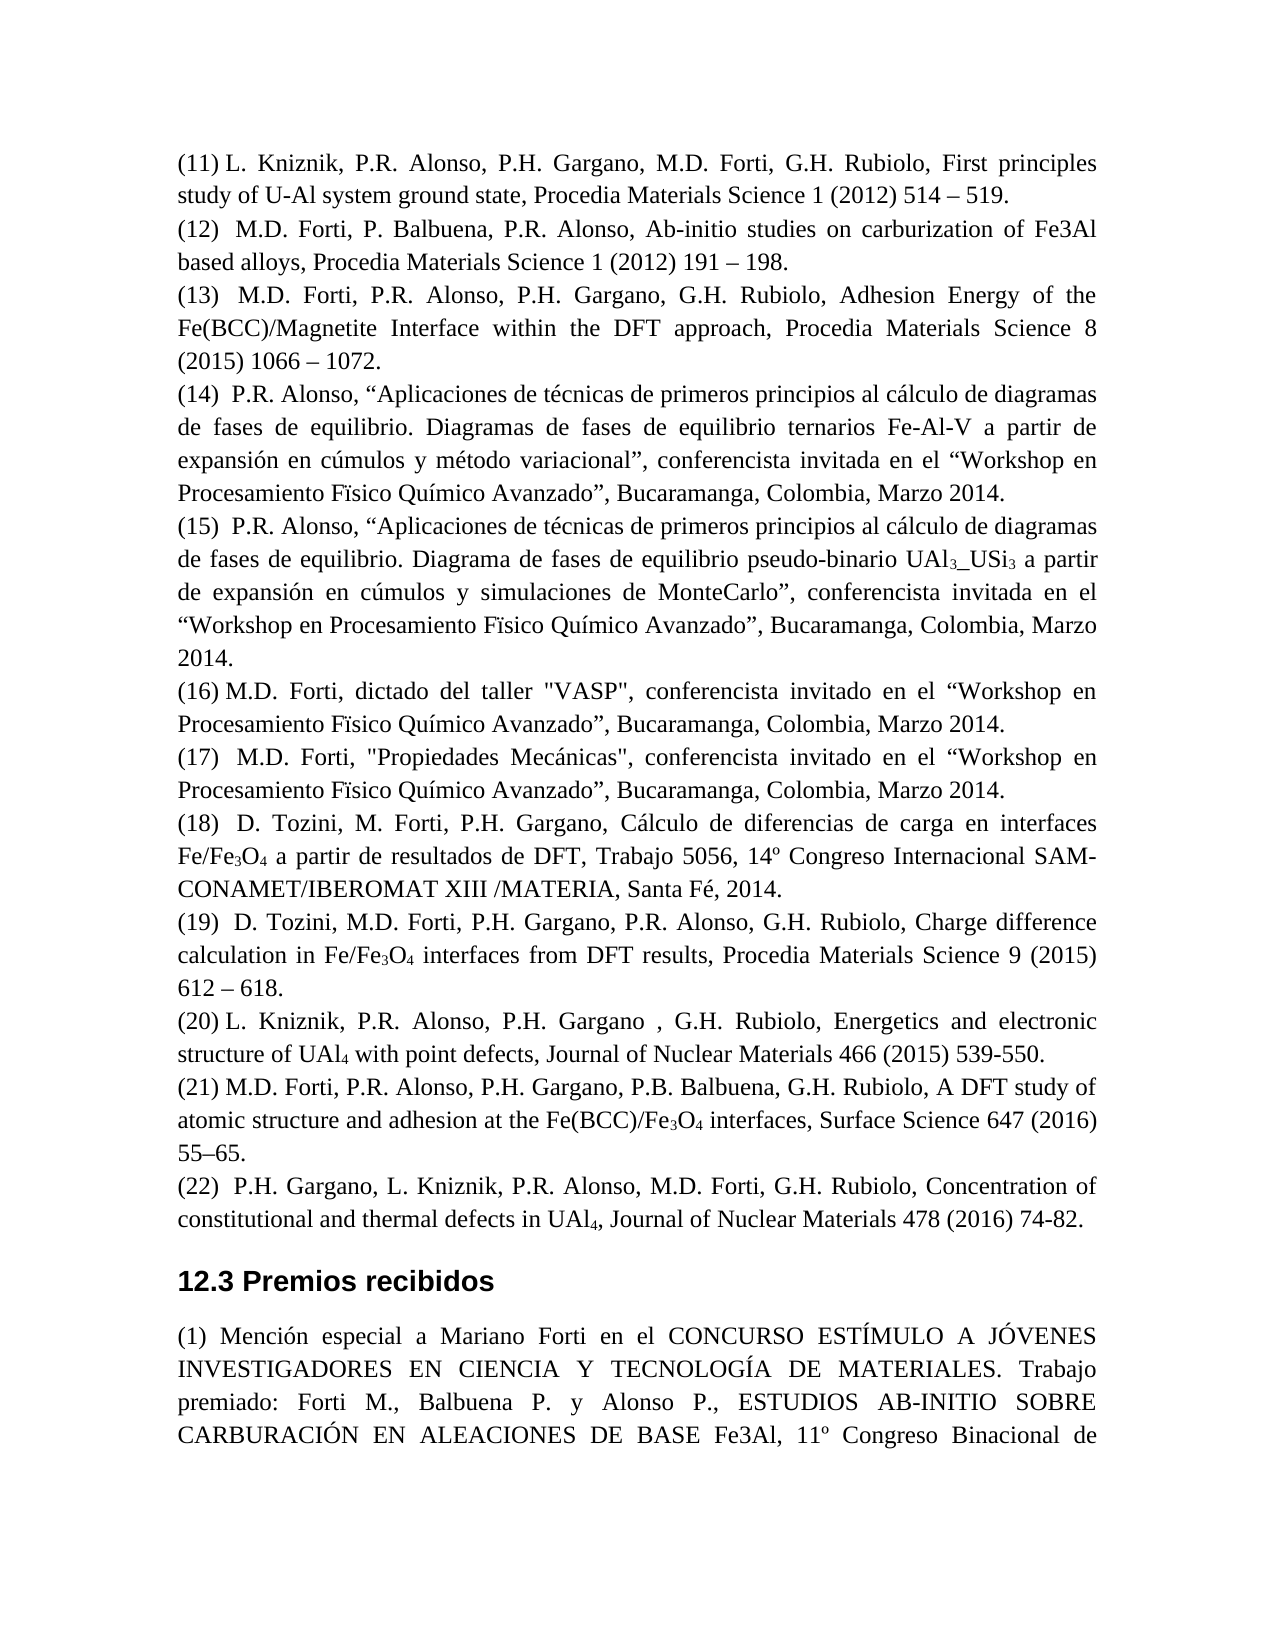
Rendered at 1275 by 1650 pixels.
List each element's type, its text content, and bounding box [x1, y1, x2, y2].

list Mención especial a Mariano Forti en el CONCURSO ESTÍMULO A JÓVENES INVESTIGADORES EN CIENCIA Y TECNOLOGÍA DE MATERIALES. Trabajo premiado: Forti M., Balbuena P. y Alonso P., ESTUDIOS AB-INITIO SOBRE CARBURACIÓN EN ALEACIONES DE BASE Fe3Al, 11º Congreso Binacional de [177, 1321, 1098, 1449]
list M.D. Forti, "Propiedades Mecánicas", conferencista invitado en el “Workshop en Procesamiento Fïsico Químico Avanzado”, Bucaramanga, Colombia, Marzo 2014. [177, 742, 1098, 804]
list M.D. Forti, P.R. Alonso, P.H. Gargano, P.B. Balbuena, G.H. Rubiolo, A DFT study of atomic structure and adhesion at the Fe(BCC)/Fe3O4 interfaces, Surface Science 647 (2016) 55–65. [177, 1072, 1098, 1167]
list D. Tozini, M.D. Forti, P.H. Gargano, P.R. Alonso, G.H. Rubiolo, Charge difference calculation in Fe/Fe3O4 interfaces from DFT results, Procedia Materials Science 9 (2015) 612 – 618. [177, 907, 1098, 1002]
list D. Tozini, M. Forti, P.H. Gargano, Cálculo de diferencias de carga en interfaces Fe/Fe3O4 a partir de resultados de DFT, Trabajo 5056, 14º Congreso Internacional SAM-CONAMET/IBEROMAT XIII /MATERIA, Santa Fé, 2014. [177, 808, 1098, 903]
list P.R. Alonso, “Aplicaciones de técnicas de primeros principios al cálculo de diagramas de fases de equilibrio. Diagrama de fases de equilibrio pseudo-binario UAl3_USi3 a partir de expansión en cúmulos y simulaciones de MonteCarlo”, conferencista invitada en el “Workshop en Procesamiento Fïsico Químico Avanzado”, Bucaramanga, Colombia, Marzo 2014. [177, 511, 1098, 672]
list L. Kniznik, P.R. Alonso, P.H. Gargano , G.H. Rubiolo, Energetics and electronic structure of UAl4 with point defects, Journal of Nuclear Materials 466 (2015) 539-550. [177, 1006, 1098, 1068]
list P.H. Gargano, L. Kniznik, P.R. Alonso, M.D. Forti, G.H. Rubiolo, Concentration of constitutional and thermal defects in UAl4, Journal of Nuclear Materials 478 (2016) 74-82. [177, 1171, 1098, 1233]
list M.D. Forti, dictado del taller "VASP", conferencista invitado en el “Workshop en Procesamiento Fïsico Químico Avanzado”, Bucaramanga, Colombia, Marzo 2014. [177, 676, 1098, 738]
list L. Kniznik, P.R. Alonso, P.H. Gargano, M.D. Forti, G.H. Rubiolo, First principles study of U-Al system ground state, Procedia Materials Science 1 (2012) 514 – 519. [177, 148, 1098, 209]
list M.D. Forti, P. Balbuena, P.R. Alonso, Ab-initio studies on carburization of Fe3Al based alloys, Procedia Materials Science 1 (2012) 191 – 198. [177, 214, 1098, 275]
list P.R. Alonso, “Aplicaciones de técnicas de primeros principios al cálculo de diagramas de fases de equilibrio. Diagramas de fases de equilibrio ternarios Fe-Al-V a partir de expansión en cúmulos y método variacional”, conferencista invitada en el “Workshop en Procesamiento Fïsico Químico Avanzado”, Bucaramanga, Colombia, Marzo 2014. [177, 379, 1098, 507]
subtitle Premios recibidos [177, 1264, 1098, 1298]
list M.D. Forti, P.R. Alonso, P.H. Gargano, G.H. Rubiolo, Adhesion Energy of the Fe(BCC)/Magnetite Interface within the DFT approach, Procedia Materials Science 8 (2015) 1066 – 1072. [177, 280, 1098, 374]
